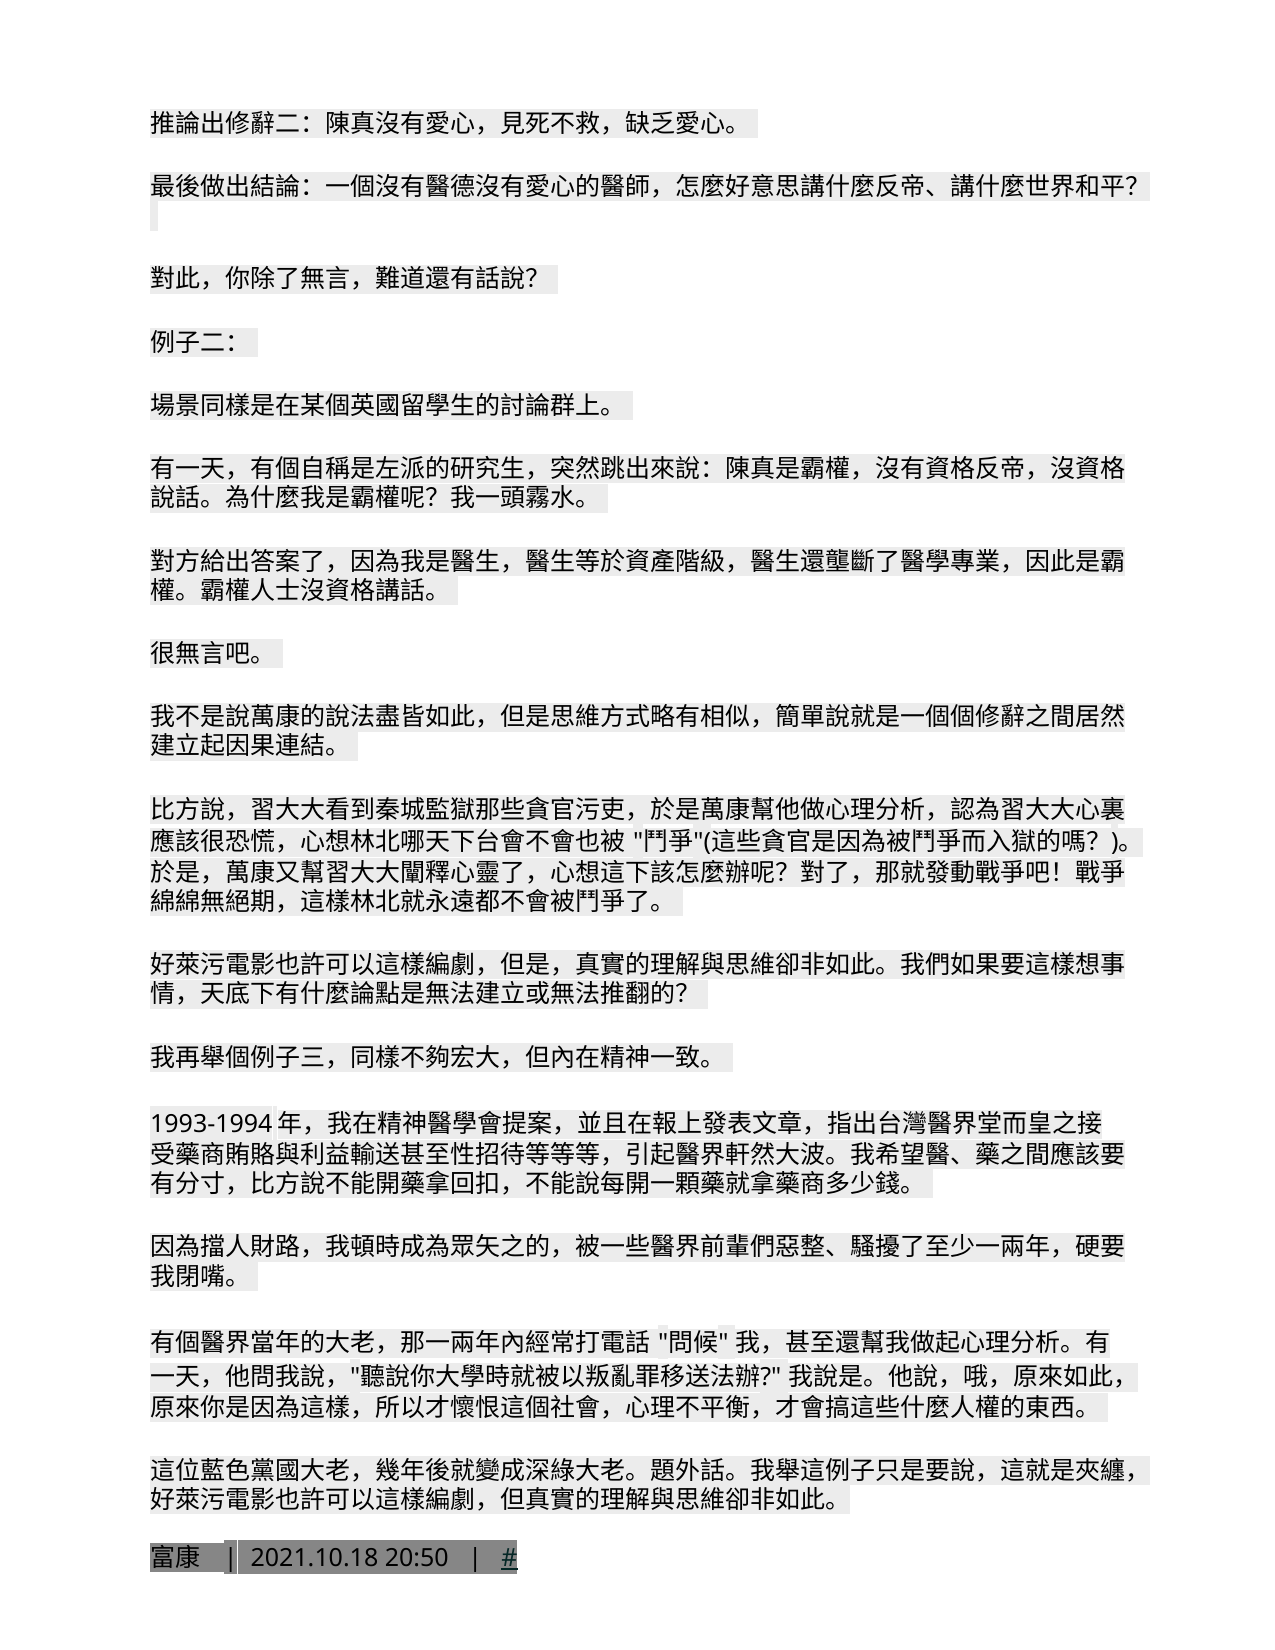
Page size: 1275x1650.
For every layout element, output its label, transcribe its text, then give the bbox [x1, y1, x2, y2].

text 攻擊一種論點或一套想法，應該是攻擊它最核心最有力的部份，而不是攻擊它的哪根腳毛，或是攻擊跟它根本不相干的東西。就像摧毀一座大樓，鋼筋、地基垮了，樓就垮了，拿石頭砸幾片窗戶是毫無意義的。 富康的想法大抵屬於這一類，在不相干或無甚意義的腳毛上打轉，聽之只能無言。並非所言有錯，而是更慘的 "無對亦無錯"，不過就是這樣那樣說說；就像鄰里之間聊家常那樣，無對無錯，發抒一番而已。對此我向來無言，因為我在這方面無話可說。 另外，攻擊一種論點，應該越精準越好，最好精準得像個原子那樣，而不是包山包海撒網，更不是跨古越今，一會兒秦時月，一會兒漢時關；吟詩可以如此，議事論理卻不知所云。 就算談歷史也沒法如此隨興。歷史如詩，如小說，但也只是個 "如" 字，它終究還是各種命題(而非修辭)的組合；命題是具有真假值的，並且屬於某個意義範籌。 有句話說，"一表三千里"，指的是人際血脈的綿延無盡。但是，表若做表達解，一表三千里便是一種思想上的夾纏；我們幾乎可以從盤古開天說起，穿越時空，任意遨遊。聽者將無言，只能微笑以對不是嗎？ 不但橫跨時空，而且各種人事素材都能拿來任意類比，做出一個又一個無窮推論與自由聯想。我們若要如此議事論理，天底下還會有什麼論點是無法建立或無法推翻的嗎？ 舉兩個也許不怎麼宏大的例子，但內在夾纏的精神是一致的。 例子一，記得很多年前，有個人匿名在某個英國留學生的網站上問我關於他個人的精神問題。問題是，根本沒有人知道他是誰。再說，我又不是囝仔仙，也不是鐵口神算，光憑三言兩語哪有可能幫他做診斷？於是我就只回覆他說，"您應該還是去掛號直接看診才對，因為網路無法問診，很容易給出錯誤的診斷"。 結果，那個匿名者暴跳如雷。重點是，他馬上建立起一套論述，這套論述由三段修辭推論而成。論述如下： 修辭一：陳真拒絕幫助病患。 推論出修辭二：陳真沒有愛心，見死不救，缺乏愛心。 最後做出結論：一個沒有醫德沒有愛心的醫師，怎麼好意思講什麼反帝、講什麼世界和平？ 對此，你除了無言，難道還有話說？ 例子二： 場景同樣是在某個英國留學生的討論群上。 有一天，有個自稱是左派的研究生，突然跳出來說：陳真是霸權，沒有資格反帝，沒資格說話。為什麼我是霸權呢？我一頭霧水。 對方給出答案了，因為我是醫生，醫生等於資產階級，醫生還壟斷了醫學專業，因此是霸權。霸權人士沒資格講話。 很無言吧。 我不是說萬康的說法盡皆如此，但是思維方式略有相似，簡單說就是一個個修辭之間居然建立起因果連結。 比方說，習大大看到秦城監獄那些貪官污吏，於是萬康幫他做心理分析，認為習大大心裏應該很恐慌，心想林北哪天下台會不會也被 "鬥爭"(這些貪官是因為被鬥爭而入獄的嗎？)。於是，萬康又幫習大大闡釋心靈了，心想這下該怎麼辦呢？對了，那就發動戰爭吧！戰爭綿綿無絕期，這樣林北就永遠都不會被鬥爭了。 好萊污電影也許可以這樣編劇，但是，真實的理解與思維卻非如此。我們如果要這樣想事情，天底下有什麼論點是無法建立或無法推翻的？ 我再舉個例子三，同樣不夠宏大，但內在精神一致。 1993-1994年，我在精神醫學會提案，並且在報上發表文章，指出台灣醫界堂而皇之接受藥商賄賂與利益輸送甚至性招待等等等，引起醫界軒然大波。我希望醫、藥之間應該要有分寸，比方說不能開藥拿回扣，不能說每開一顆藥就拿藥商多少錢。 因為擋人財路，我頓時成為眾矢之的，被一些醫界前輩們惡整、騷擾了至少一兩年，硬要我閉嘴。 有個醫界當年的大老，那一兩年內經常打電話 "問候" 我，甚至還幫我做起心理分析。有一天，他問我說，"聽說你大學時就被以叛亂罪移送法辦?" 我說是。他說，哦，原來如此，原來你是因為這樣，所以才懷恨這個社會，心理不平衡，才會搞這些什麼人權的東西。 這位藍色黨國大老，幾年後就變成深綠大老。題外話。我舉這例子只是要說，這就是夾纏，好萊污電影也許可以這樣編劇，但真實的理解與思維卻非如此。 [150, 75, 1125, 1514]
text 富康 | 2021.10.18 20:50 | # [150, 1539, 1125, 1574]
